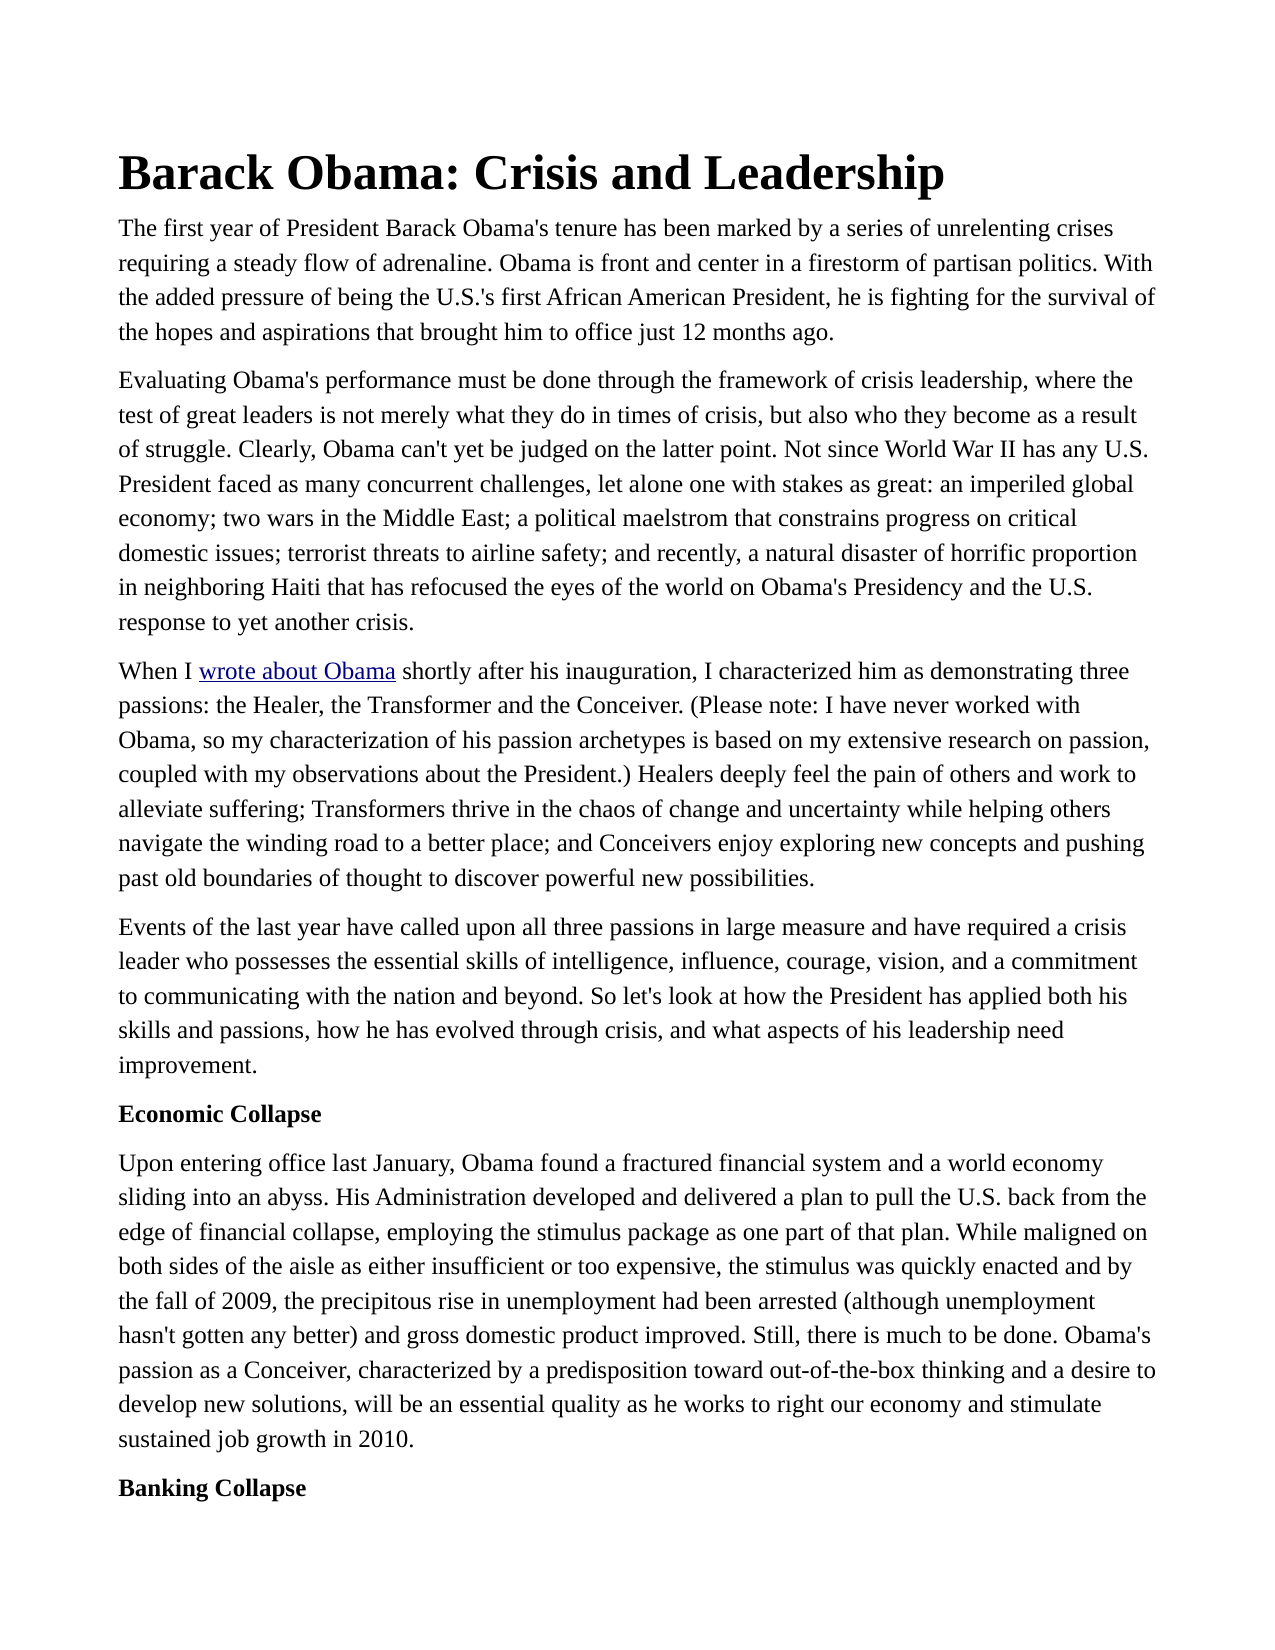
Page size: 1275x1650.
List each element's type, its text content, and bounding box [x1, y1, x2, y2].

text When I wrote about Obama shortly after his inauguration, I characterized him as demonstrating three passions: the Healer, the Transformer and the Conceiver. (Please note: I have never worked with Obama, so my characterization of his passion archetypes is based on my extensive research on passion, coupled with my observations about the President.) Healers deeply feel the pain of others and work to alleviate suffering; Transformers thrive in the chaos of change and uncertainty while helping others navigate the winding road to a better place; and Conceivers enjoy exploring new concepts and pushing past old boundaries of thought to discover powerful new possibilities. [118, 656, 1157, 892]
text Evaluating Obama's performance must be done through the framework of crisis leadership, where the test of great leaders is not merely what they do in times of crisis, but also who they become as a result of struggle. Clearly, Obama can't yet be judged on the latter point. Not since World War II has any U.S. President faced as many concurrent challenges, let alone one with stakes as great: an imperiled global economy; two wars in the Middle East; a political maelstrom that constrains progress on critical domestic issues; terrorist threats to airline safety; and recently, a natural disaster of horrific proportion in neighboring Haiti that has refocused the eyes of the world on Obama's Presidency and the U.S. response to yet another crisis. [118, 366, 1157, 636]
text Economic Collapse [118, 1099, 1157, 1128]
subtitle Barack Obama: Crisis and Leadership [118, 143, 1157, 201]
text The first year of President Barack Obama's tenure has been marked by a series of unrelenting crises requiring a steady flow of adrenaline. Obama is front and center in a firestorm of partisan politics. With the added pressure of being the U.S.'s first African American President, he is fighting for the survival of the hopes and aspirations that brought him to office just 12 months ago. [118, 213, 1157, 345]
text Events of the last year have called upon all three passions in large measure and have required a crisis leader who possesses the essential skills of intelligence, influence, courage, vision, and a commitment to communicating with the nation and beyond. So let's look at how the President has applied both his skills and passions, how he has evolved through crisis, and what aspects of his leadership need improvement. [118, 912, 1157, 1079]
text Banking Collapse [118, 1473, 1157, 1502]
text Upon entering office last January, Obama found a fractured financial system and a world economy sliding into an abyss. His Administration developed and delivered a plan to pull the U.S. back from the edge of financial collapse, employing the stimulus package as one part of that plan. While maligned on both sides of the aisle as either insufficient or too expensive, the stimulus was quickly enacted and by the fall of 2009, the precipitous rise in unemployment had been arrested (although unemployment hasn't gotten any better) and gross domestic product improved. Still, there is much to be done. Obama's passion as a Conceiver, characterized by a predisposition toward out-of-the-box thinking and a desire to develop new solutions, will be an essential quality as he works to right our economy and stimulate sustained job growth in 2010. [118, 1148, 1157, 1453]
